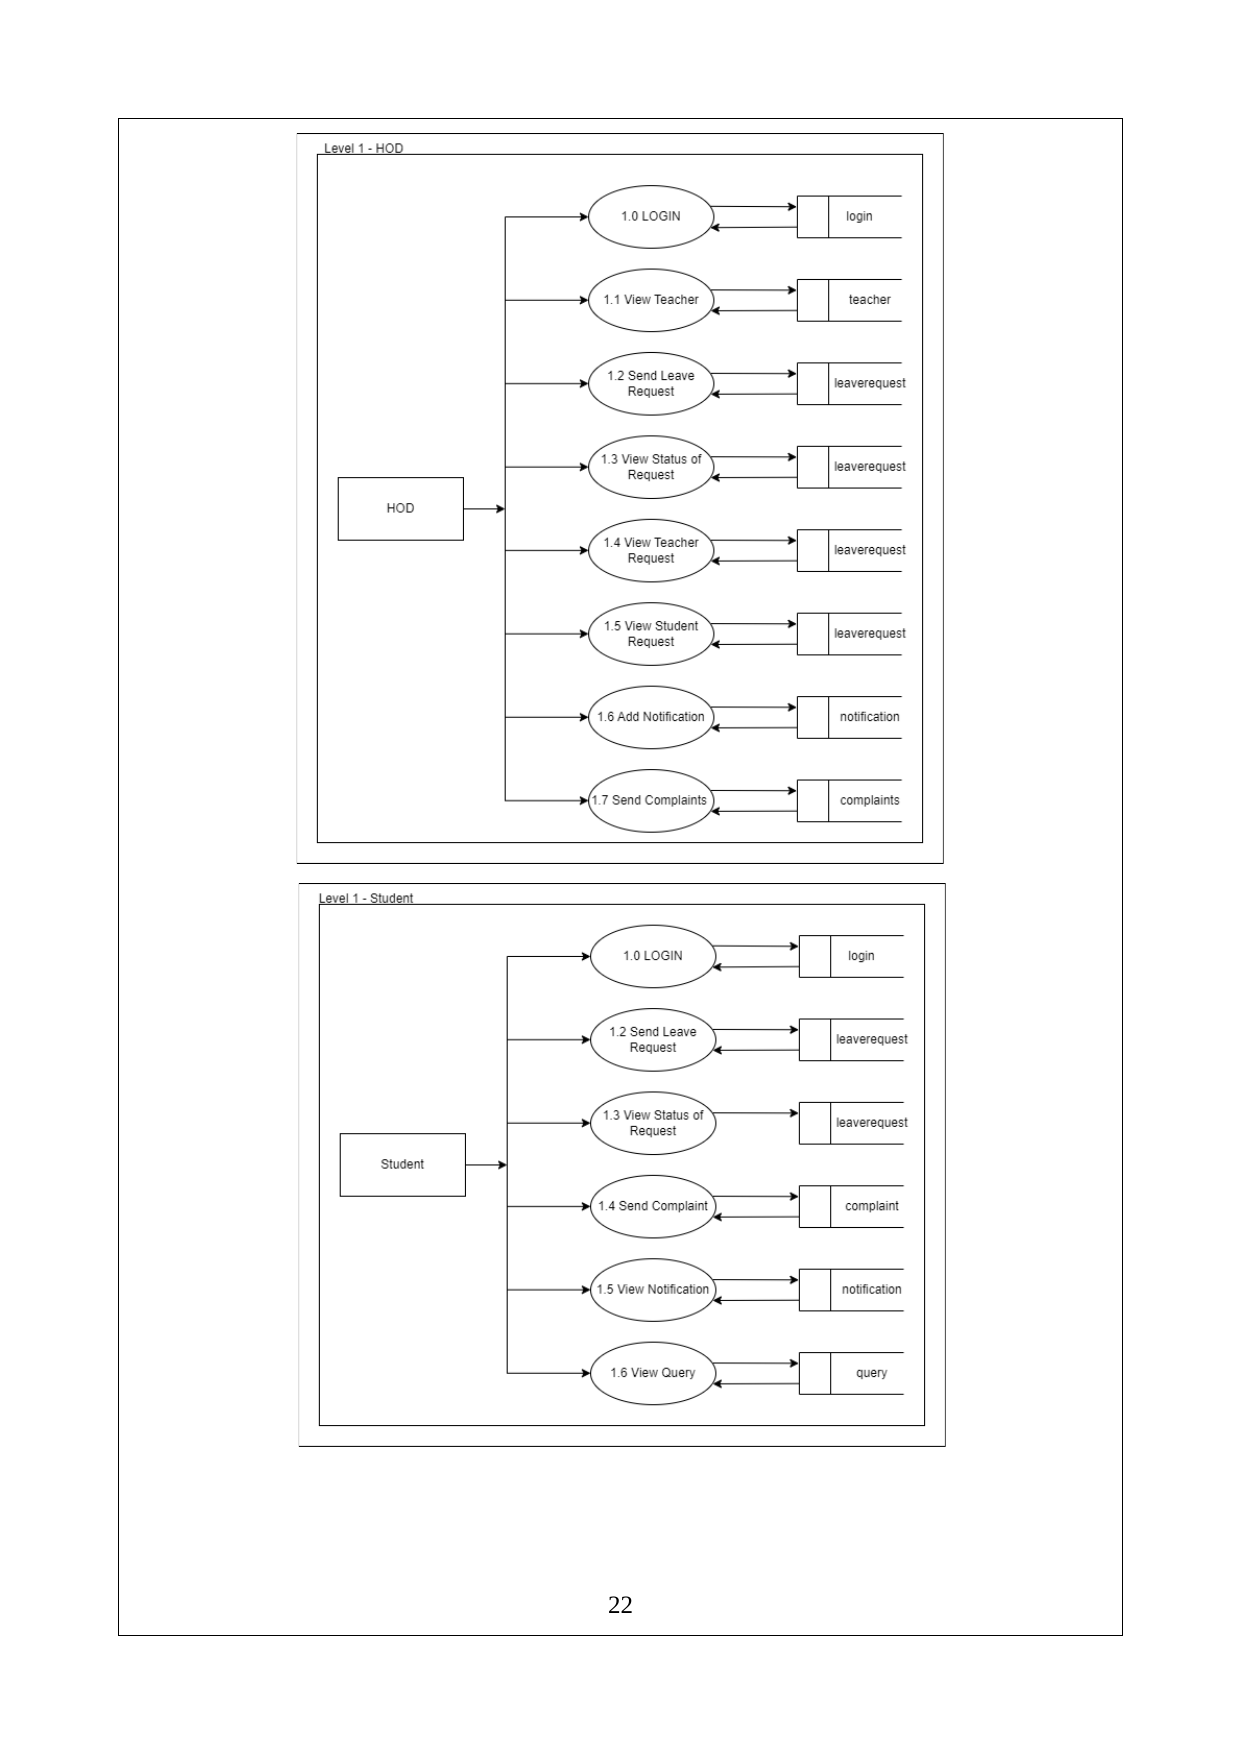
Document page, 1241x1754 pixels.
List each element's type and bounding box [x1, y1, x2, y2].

picture [296, 133, 944, 864]
picture [298, 883, 946, 1448]
